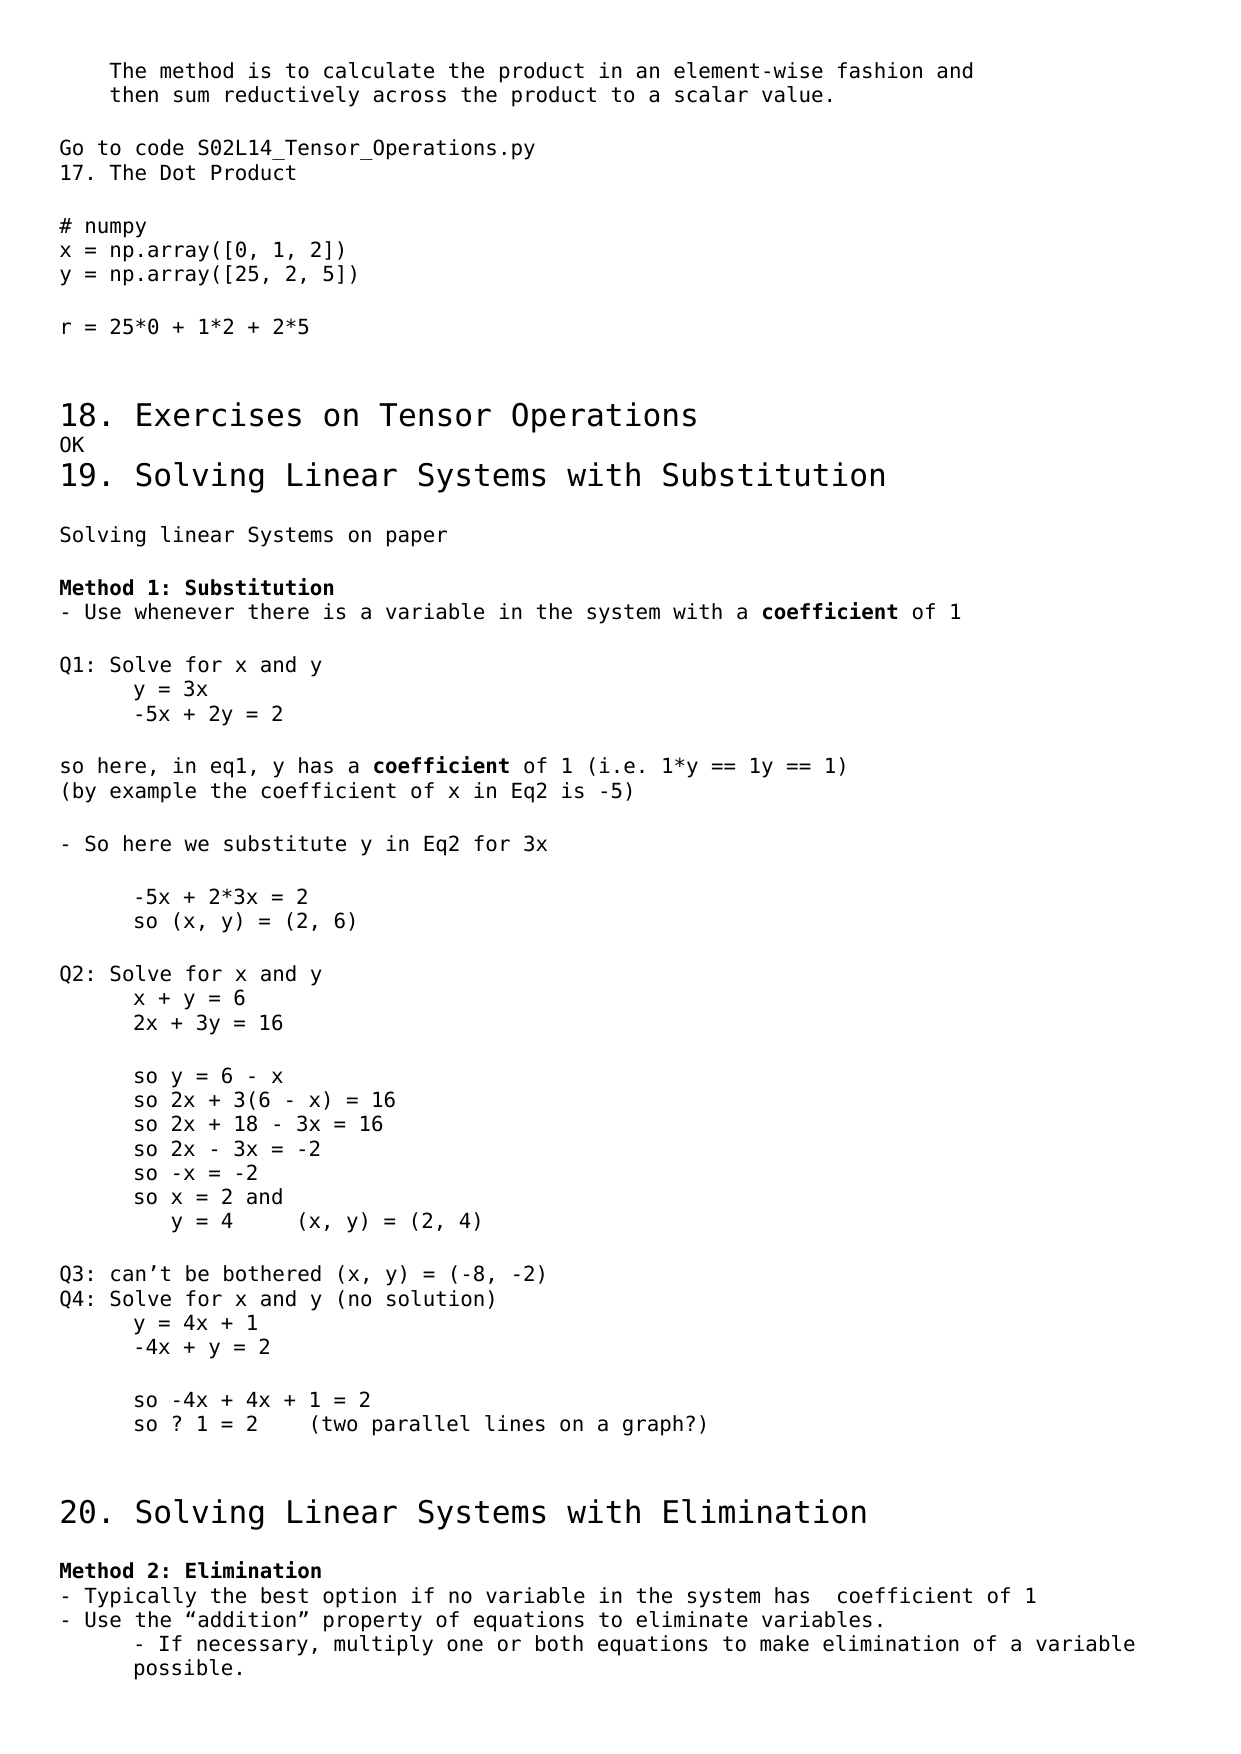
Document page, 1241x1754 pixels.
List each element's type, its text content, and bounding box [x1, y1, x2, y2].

text Q3: can’t be bothered (x, y) = (-8, -2) [59, 1262, 1181, 1287]
text OK [59, 433, 1181, 458]
text (by example the coefficient of x in Eq2 is -5) [59, 779, 1181, 803]
text Q2: Solve for x and y [59, 962, 1181, 986]
text - If necessary, multiply one or both equations to make elimination of a variable possible. [59, 1632, 1181, 1681]
text then sum reductively across the product to a scalar value. [59, 83, 1181, 108]
text so 2x + 3(6 - x) = 16 [59, 1088, 1181, 1112]
text Q1: Solve for x and y [59, 653, 1181, 677]
text 2x + 3y = 16 [59, 1011, 1181, 1035]
text so (x, y) = (2, 6) [59, 909, 1181, 933]
text r = 25*0 + 1*2 + 2*5 [59, 315, 1181, 339]
text - Typically the best option if no variable in the system has coefficient of 1 [59, 1584, 1181, 1608]
text so here, in eq1, y has a coefficient of 1 (i.e. 1*y == 1y == 1) [59, 754, 1181, 779]
text so y = 6 - x [59, 1064, 1181, 1088]
text 20. Solving Linear Systems with Elimination [59, 1494, 1181, 1531]
text # numpy [59, 214, 1181, 238]
text y = 3x [59, 677, 1181, 702]
text so x = 2 and [59, 1185, 1181, 1209]
text Method 2: Elimination [59, 1559, 1181, 1584]
text -5x + 2y = 2 [59, 702, 1181, 726]
text x + y = 6 [59, 986, 1181, 1011]
text so -4x + 4x + 1 = 2 [59, 1388, 1181, 1412]
text y = np.array([25, 2, 5]) [59, 262, 1181, 286]
text y = 4 (x, y) = (2, 4) [59, 1209, 1181, 1234]
text so 2x - 3x = -2 [59, 1137, 1181, 1161]
text The method is to calculate the product in an element-wise fashion and [59, 59, 1181, 83]
text so -x = -2 [59, 1161, 1181, 1185]
text - So here we substitute y in Eq2 for 3x [59, 832, 1181, 856]
text Method 1: Substitution [59, 576, 1181, 600]
text Solving linear Systems on paper [59, 523, 1181, 547]
text Go to code S02L14_Tensor_Operations.py [59, 136, 1181, 161]
text so ? 1 = 2 (two parallel lines on a graph?) [59, 1412, 1181, 1437]
text 18. Exercises on Tensor Operations [59, 397, 1181, 433]
text - Use the “addition” property of equations to eliminate variables. [59, 1608, 1181, 1632]
text y = 4x + 1 [59, 1311, 1181, 1335]
text - Use whenever there is a variable in the system with a coefficient of 1 [59, 600, 1181, 624]
text Q4: Solve for x and y (no solution) [59, 1287, 1181, 1311]
text x = np.array([0, 1, 2]) [59, 238, 1181, 262]
text 17. The Dot Product [59, 161, 1181, 185]
text -5x + 2*3x = 2 [59, 885, 1181, 909]
text so 2x + 18 - 3x = 16 [59, 1112, 1181, 1137]
text -4x + y = 2 [59, 1335, 1181, 1359]
text 19. Solving Linear Systems with Substitution [59, 458, 1181, 494]
